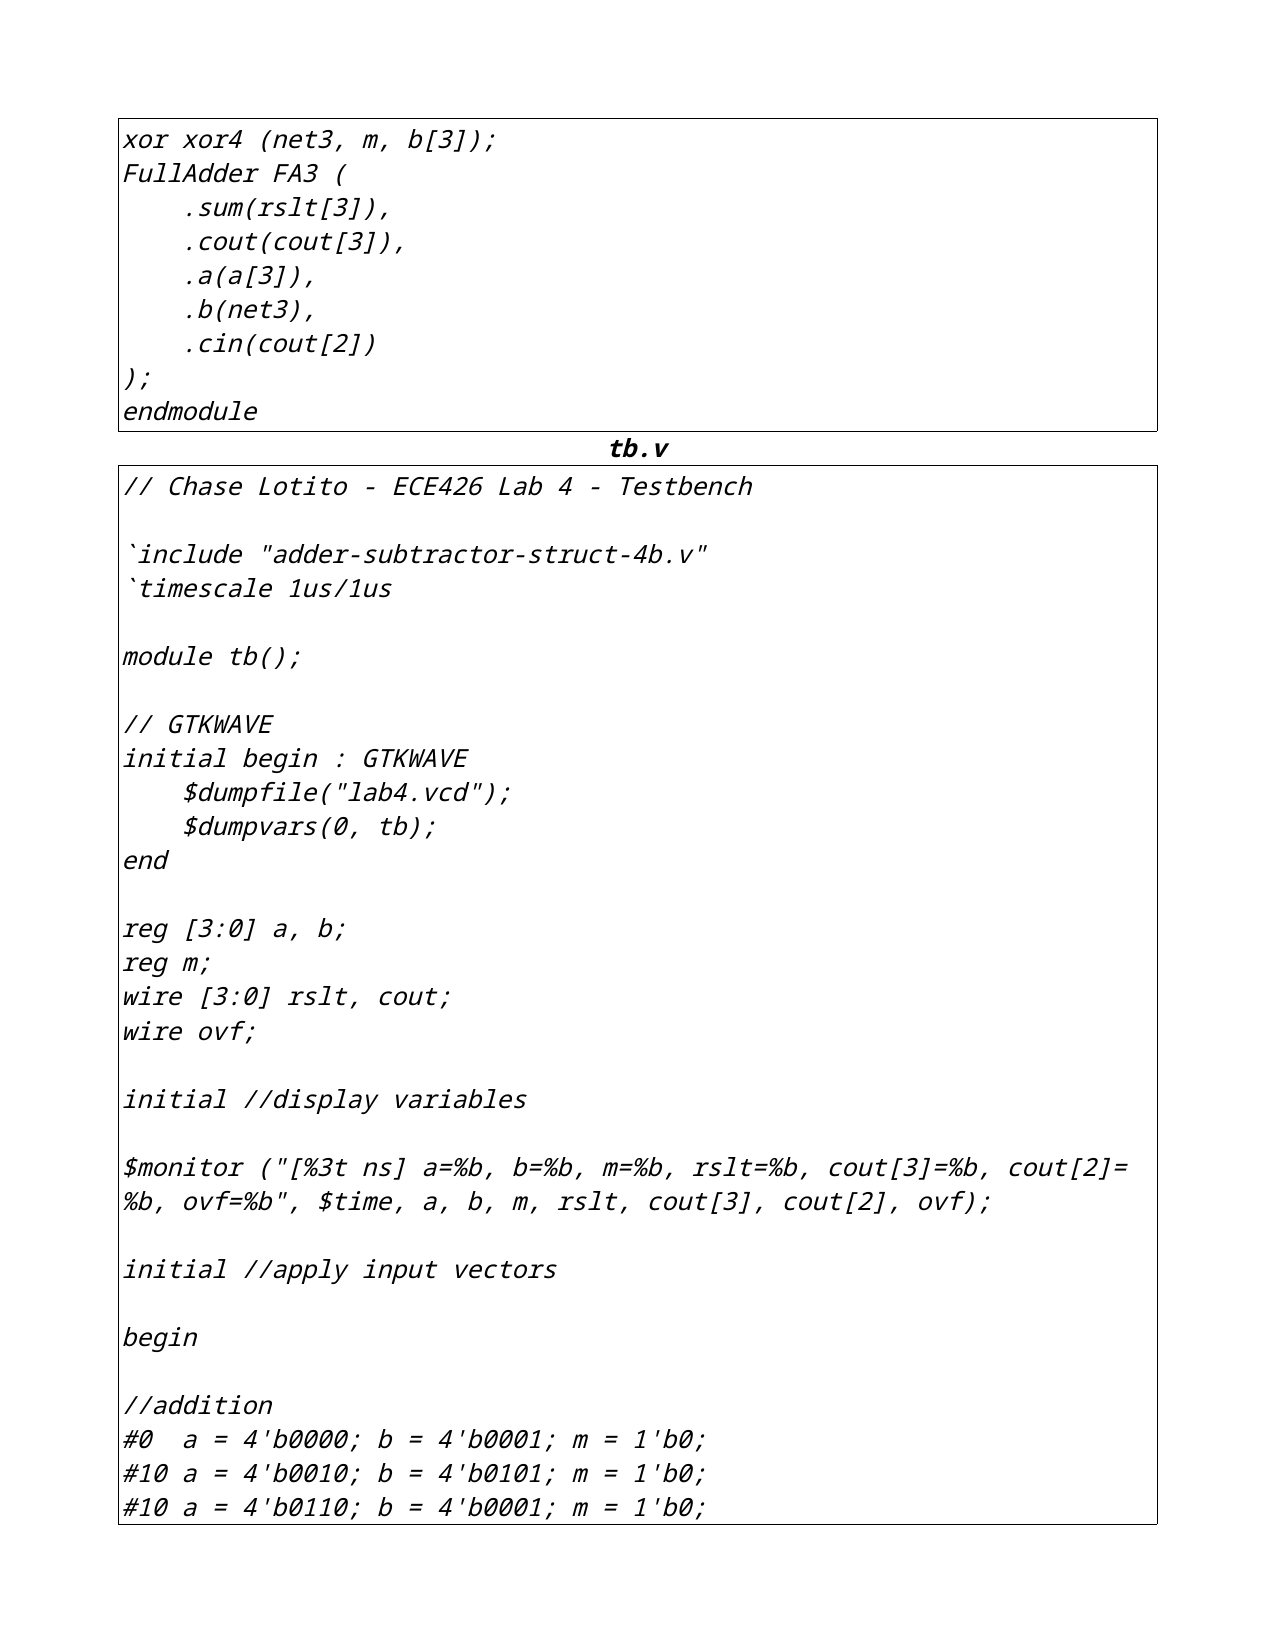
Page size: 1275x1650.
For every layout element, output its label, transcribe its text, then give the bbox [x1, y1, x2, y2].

text $monitor ("[%3t ns] a=%b, b=%b, m=%b, rslt=%b, cout[3]=%b, cout[2]=%b, ovf=%b", $time, a, b, m, rslt, cout[3], cout[2], ovf); [119, 1146, 1157, 1217]
text wire [3:0] rslt, cout; [119, 976, 1157, 1010]
text wire ovf; [119, 1010, 1157, 1047]
text .cin(cout[2]) [119, 322, 1157, 357]
text $dumpvars(0, tb); [119, 806, 1157, 840]
text ); [119, 357, 1157, 391]
text reg m; [119, 942, 1157, 976]
text $dumpfile("lab4.vcd"); [119, 772, 1157, 806]
text initial //apply input vectors [119, 1248, 1157, 1286]
text #10 a = 4'b0110; b = 4'b0001; m = 1'b0; [119, 1487, 1157, 1524]
text .a(a[3]), [119, 254, 1157, 288]
text .b(net3), [119, 288, 1157, 322]
text endmodule [119, 391, 1157, 431]
text reg [3:0] a, b; [119, 908, 1157, 942]
text initial begin : GTKWAVE [119, 737, 1157, 772]
text xor xor4 (net3, m, b[3]); [119, 119, 1157, 152]
text end [119, 840, 1157, 877]
text module tb(); [119, 635, 1157, 672]
text .sum(rslt[3]), [119, 186, 1157, 220]
text initial //display variables [119, 1078, 1157, 1115]
text //addition [119, 1385, 1157, 1419]
text `timescale 1us/1us [119, 567, 1157, 604]
text // GTKWAVE [119, 703, 1157, 737]
text FullAdder FA3 ( [119, 152, 1157, 186]
text // Chase Lotito - ECE426 Lab 4 - Testbench [119, 466, 1157, 502]
text #0 a = 4'b0000; b = 4'b0001; m = 1'b0; [119, 1419, 1157, 1453]
text begin [119, 1317, 1157, 1354]
text .cout(cout[3]), [119, 220, 1157, 254]
text #10 a = 4'b0010; b = 4'b0101; m = 1'b0; [119, 1453, 1157, 1487]
text tb.v [118, 432, 1157, 465]
text `include "adder-subtractor-struct-4b.v" [119, 533, 1157, 567]
